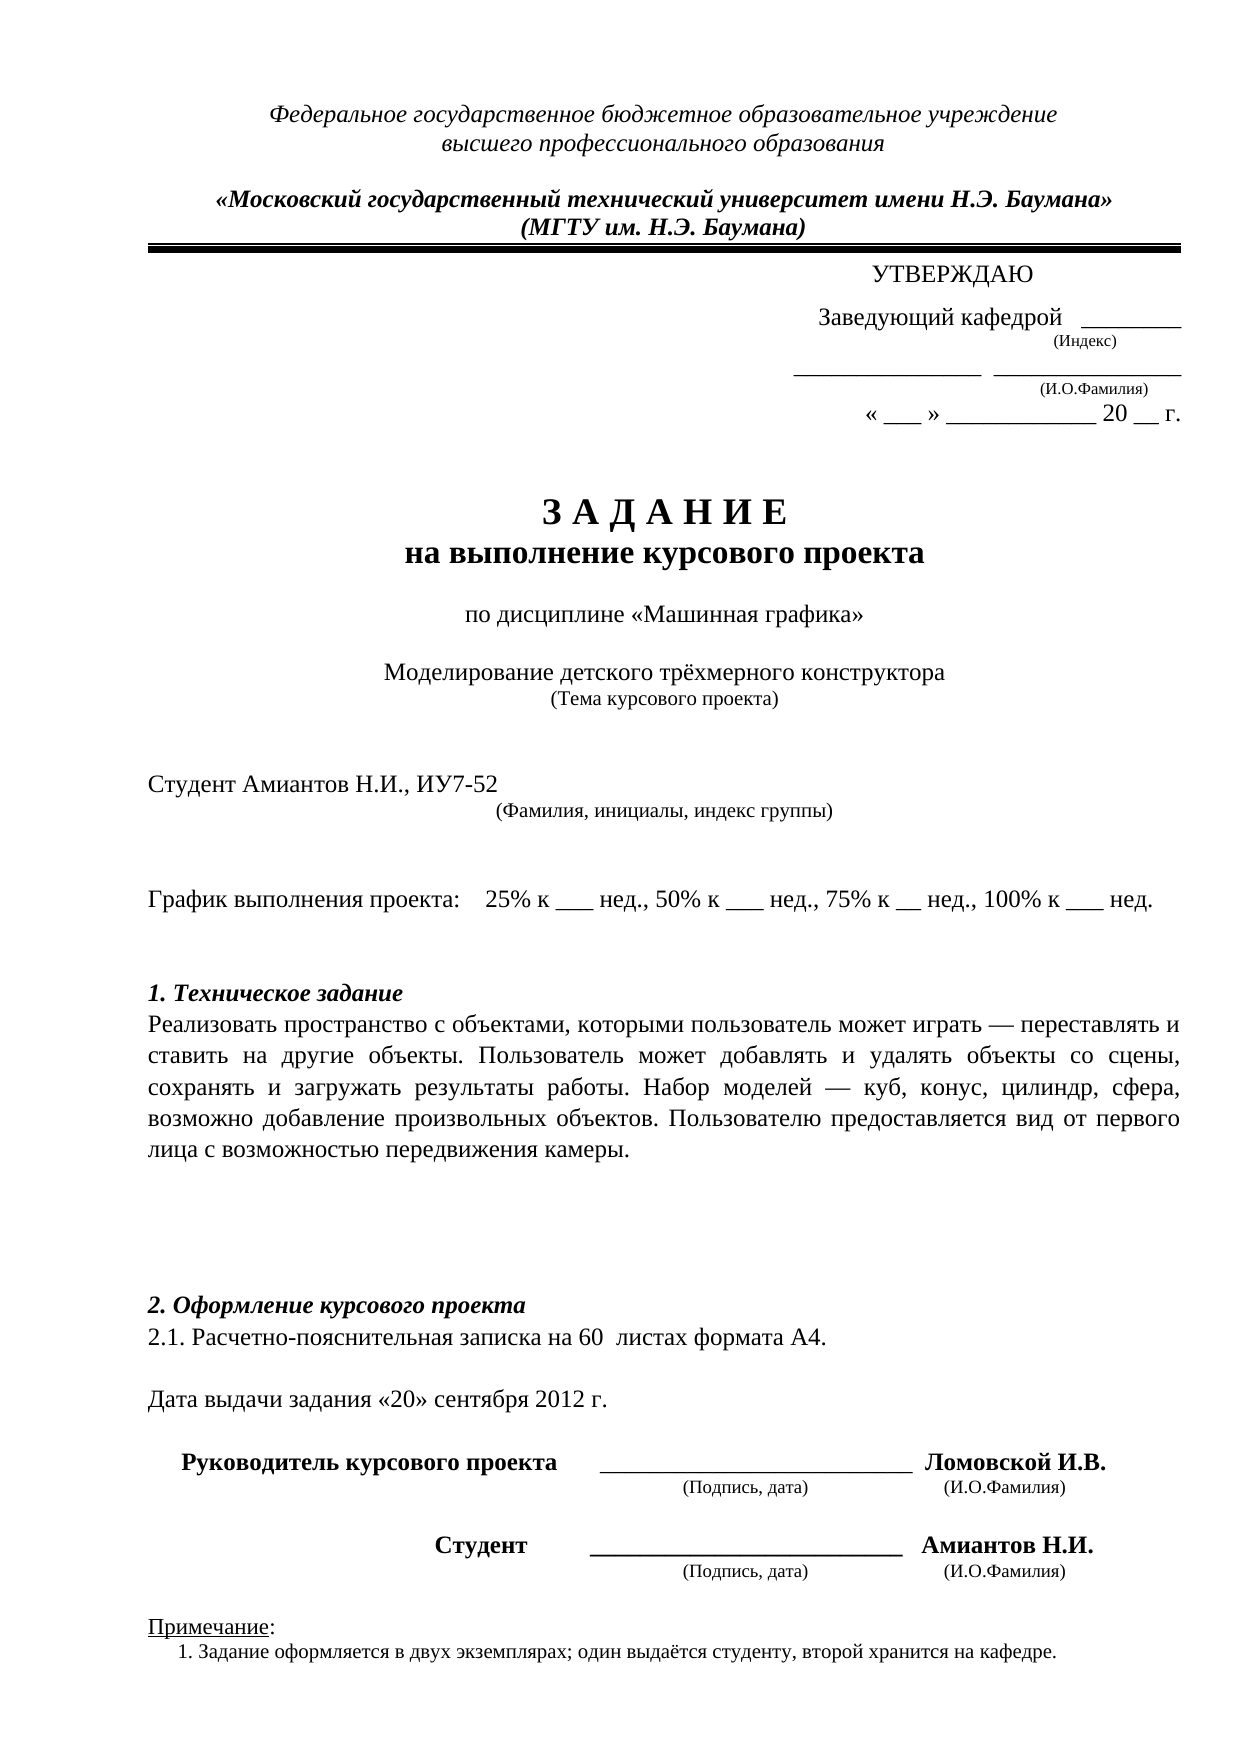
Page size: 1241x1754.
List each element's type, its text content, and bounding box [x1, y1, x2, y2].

text Моделирование детского трёхмерного конструктора [148, 657, 1181, 686]
text по дисциплине «Машинная графика» [148, 599, 1181, 628]
text (Подпись, дата) (И.О.Фамилия) [148, 1560, 1122, 1582]
text (Подпись, дата) (И.О.Фамилия) [148, 1476, 1122, 1498]
text (И.О.Фамилия) [148, 379, 1181, 398]
text График выполнения проекта: 25% к ___ нед., 50% к ___ нед., 75% к __ нед., 100% к ___ нед. [148, 882, 1181, 914]
text 1. Техническое задание [148, 976, 1181, 1007]
text Федеральное государственное бюджетное образовательное учреждение [148, 99, 1181, 128]
text Дата выдачи задания «20» сентября 2012 г. [148, 1382, 1181, 1414]
text (Тема курсового проекта) [148, 686, 1181, 709]
text Заведующий кафедрой ________ [148, 302, 1181, 331]
text 1. Задание оформляется в двух экземплярах; один выдаётся студенту, второй хранится на кафедре. [177, 1639, 1181, 1663]
text Студент _________________________ Амиантов Н.И. [148, 1529, 1181, 1560]
text « ___ » ____________ 20 __ г. [148, 398, 1181, 427]
text на выполнение курсового проекта [148, 532, 1181, 571]
text 2.1. Расчетно-пояснительная записка на 60 листах формата А4. [148, 1320, 1181, 1351]
text ЗАДАНИЕ [148, 489, 1181, 532]
text (Индекс) [148, 331, 1167, 350]
text _______________ _______________ [148, 350, 1181, 379]
text Руководитель курсового проекта _________________________ Ломовской И.В. [148, 1445, 1181, 1476]
text Реализовать пространство с объектами, которыми пользователь может играть — переставлять и ставить на другие объекты. Пользователь может добавлять и удалять объекты со сцены, сохранять и загружать результаты работы. Набор моделей — куб, конус, цилиндр, сфера, возможно добавление произвольных объектов. Пользователю предоставляется вид от первого лица с возможностью передвижения камеры. [148, 1007, 1181, 1164]
text Студент Амиантов Н.И., ИУ7-52 [148, 769, 1181, 798]
text 2. Оформление курсового проекта [148, 1289, 1181, 1320]
text УТВЕРЖДАЮ [148, 259, 1033, 288]
text (Фамилия, инициалы, индекс группы) [148, 798, 1181, 822]
text «Московский государственный технический университет имени Н.Э. Баумана» (МГТУ им. Н.Э. Баумана) [148, 184, 1181, 243]
text Примечание: [148, 1613, 1181, 1639]
text высшего профессионального образования [148, 128, 1181, 157]
